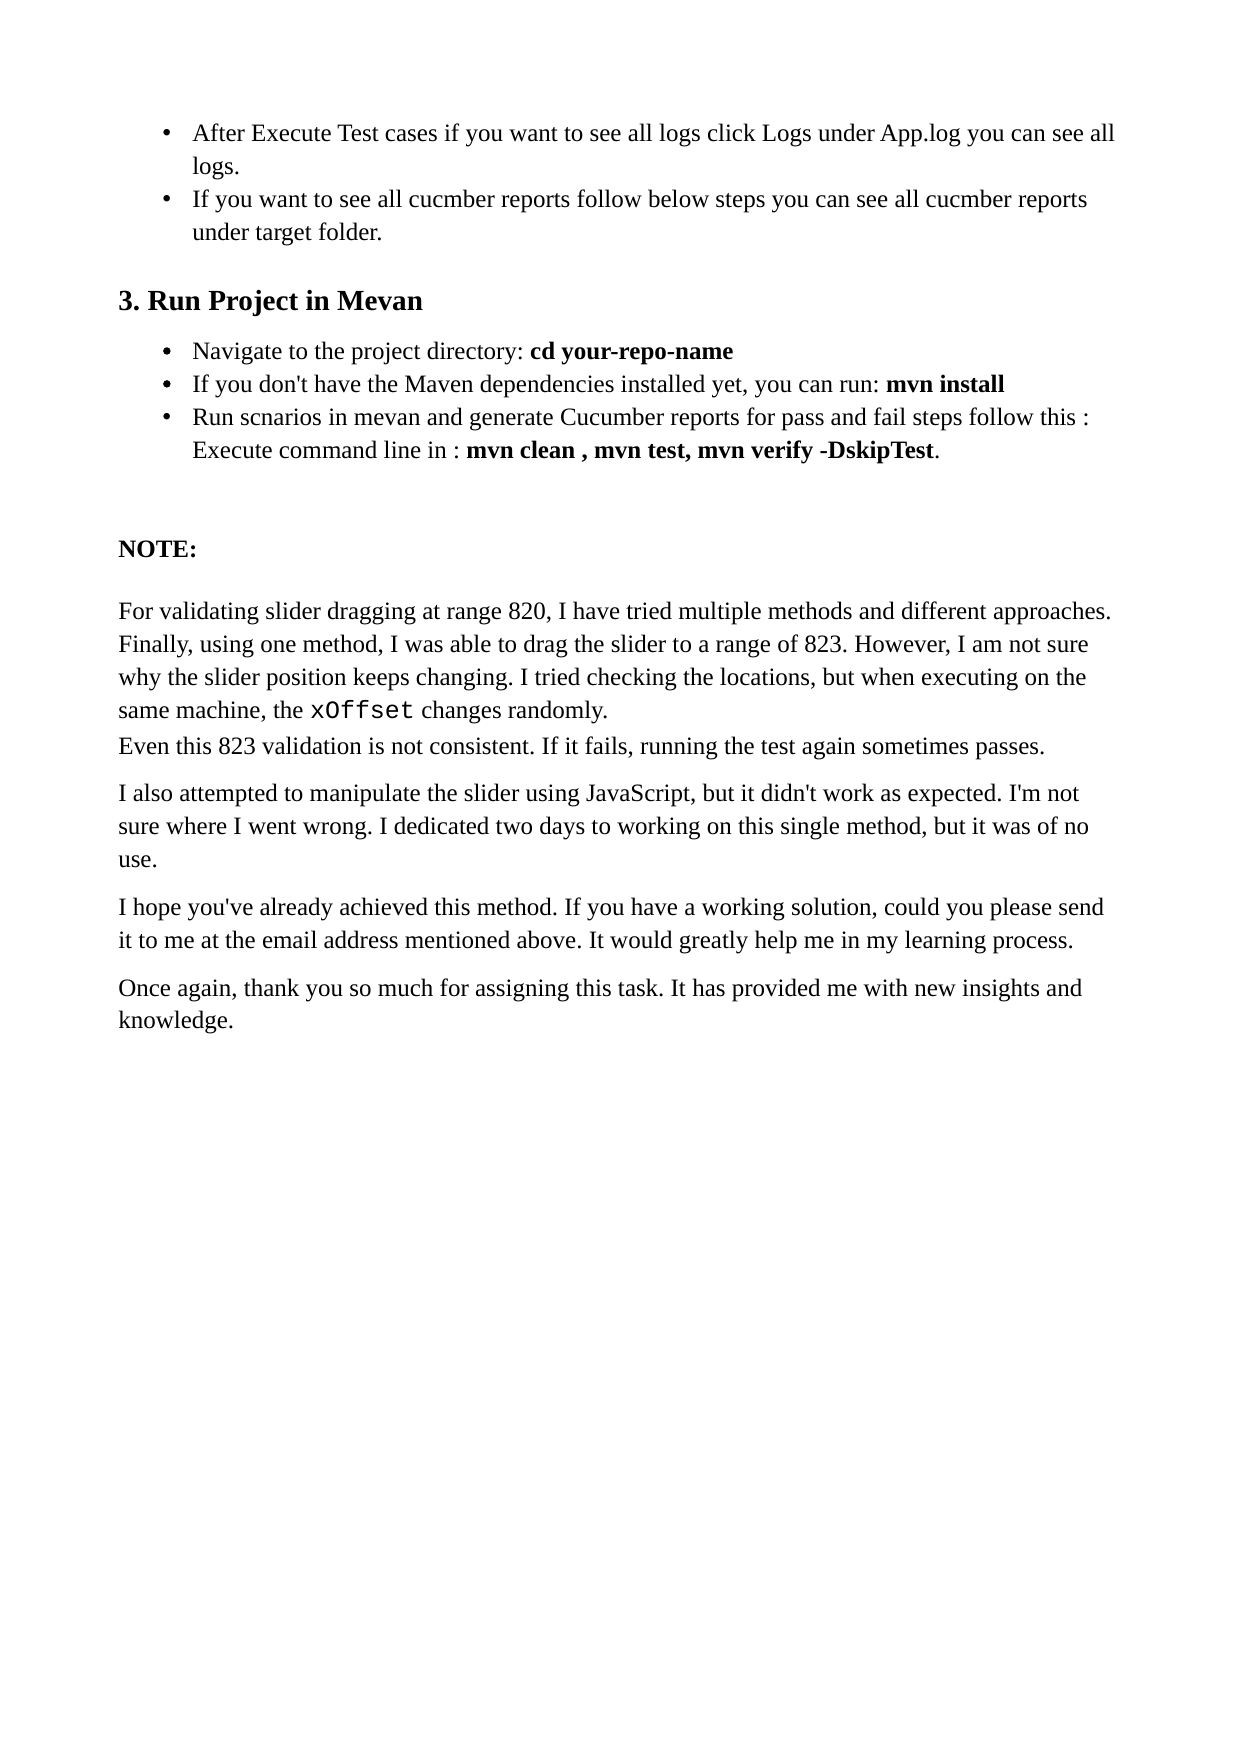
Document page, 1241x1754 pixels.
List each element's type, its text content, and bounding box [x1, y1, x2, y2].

list After Execute Test cases if you want to see all logs click Logs under App.log you can see all logs. [162, 118, 1122, 180]
text 3. Run Project in Mevan [118, 283, 1122, 317]
list Run scnarios in mevan and generate Cucumber reports for pass and fail steps follow this : Execute command line in : mvn clean , mvn test, mvn verify -DskipTest. [162, 402, 1122, 497]
text I also attempted to manipulate the slider using JavaScript, but it didn't work as expected. I'm not sure where I went wrong. I dedicated two days to working on this single method, but it was of no use. [118, 778, 1122, 873]
text For validating slider dragging at range 820, I have tried multiple methods and different approaches. Finally, using one method, I was able to drag the slider to a range of 823. However, I am not sure why the slider position keeps changing. I tried checking the locations, but when executing on the same machine, the xOffset changes randomly. [118, 596, 1122, 726]
text Even this 823 validation is not consistent. If it fails, running the test again sometimes passes. [118, 731, 1122, 759]
text NOTE: [118, 534, 1122, 563]
text I hope you've already achieved this method. If you have a working solution, could you please send it to me at the email address mentioned above. It would greatly help me in my learning process. [118, 892, 1122, 954]
list If you don't have the Maven dependencies installed yet, you can run: mvn install [162, 369, 1122, 398]
text Once again, thank you so much for assigning this task. It has provided me with new insights and knowledge. [118, 973, 1122, 1034]
list If you want to see all cucmber reports follow below steps you can see all cucmber reports under target folder. [162, 184, 1122, 279]
list Navigate to the project directory: cd your-repo-name [162, 336, 1122, 365]
